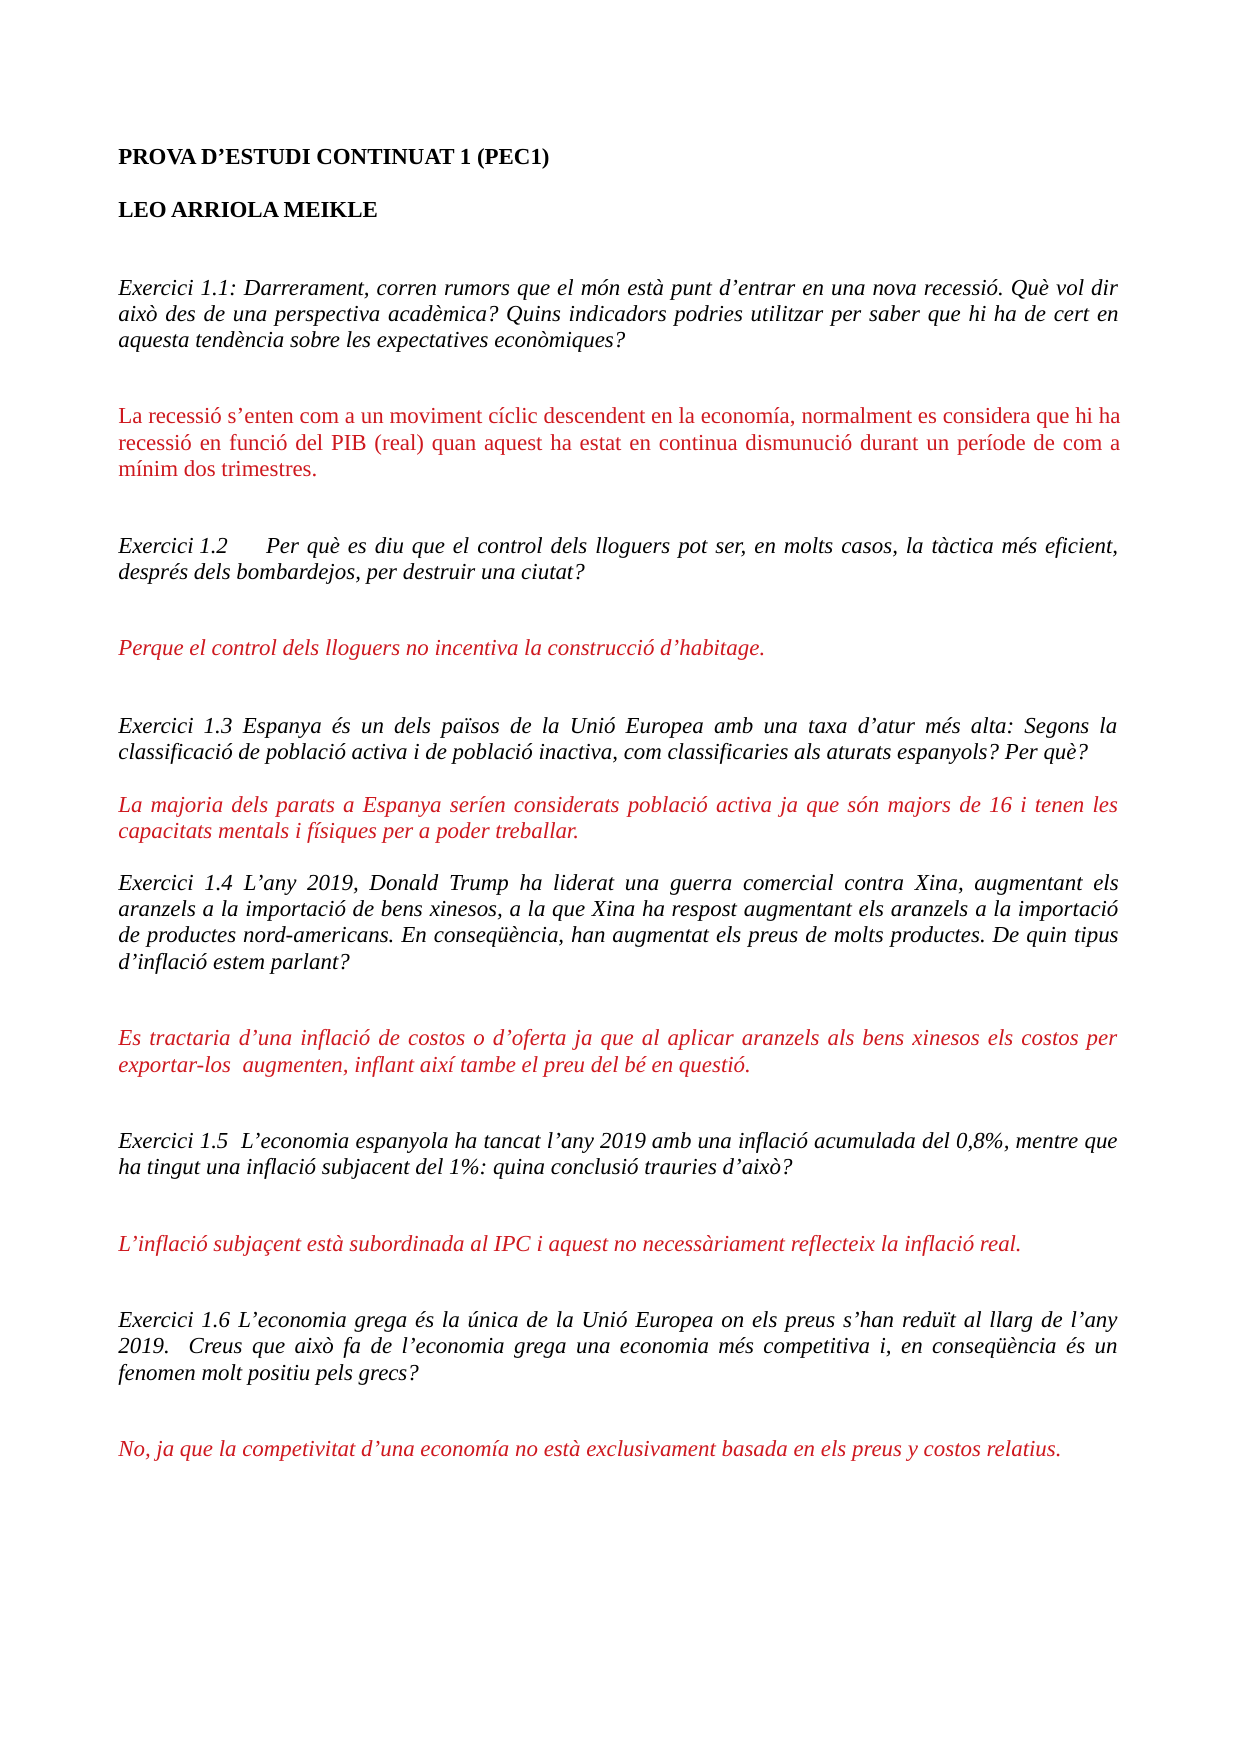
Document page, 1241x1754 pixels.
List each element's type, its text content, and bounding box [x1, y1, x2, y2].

text L’inflació subjaçent està subordinada al IPC i aquest no necessàriament reflecteix la inflació real. [118, 1230, 1122, 1256]
text Exercici 1.4 L’any 2019, Donald Trump ha liderat una guerra comercial contra Xina, augmentant els aranzels a la importació de bens xinesos, a la que Xina ha respost augmentant els aranzels a la importació de productes nord-americans. En conseqüència, han augmentat els preus de molts productes. De quin tipus d’inflació estem parlant? [118, 869, 1122, 974]
text Exercici 1.2 Per què es diu que el control dels lloguers pot ser, en molts casos, la tàctica més eficient, després dels bombardejos, per destruir una ciutat? [118, 532, 1122, 584]
text Es tractaria d’una inflació de costos o d’oferta ja que al aplicar aranzels als bens xinesos els costos per exportar-los augmenten, inflant així tambe el preu del bé en questió. [118, 1024, 1122, 1077]
text La majoria dels parats a Espanya seríen considerats població activa ja que són majors de 16 i tenen les capacitats mentals i físiques per a poder treballar. [118, 791, 1122, 844]
text Exercici 1.3 Espanya és un dels països de la Unió Europea amb una taxa d’atur més alta: Segons la classificació de població activa i de població inactiva, com classificaries als aturats espanyols? Per què? [118, 712, 1122, 765]
text Exercici 1.6 L’economia grega és la única de la Unió Europea on els preus s’han reduït al llarg de l’any 2019. Creus que això fa de l’economia grega una economia més competitiva i, en conseqüència és un fenomen molt positiu pels grecs? [118, 1306, 1122, 1385]
text LEO ARRIOLA MEIKLE [118, 196, 1122, 222]
text Exercici 1.1: Darrerament, corren rumors que el món està punt d’entrar en una nova recessió. Què vol dir això des de una perspectiva acadèmica? Quins indicadors podries utilitzar per saber que hi ha de cert en aquesta tendència sobre les expectatives econòmiques? [118, 273, 1122, 353]
text Exercici 1.5 L’economia espanyola ha tancat l’any 2019 amb una inflació acumulada del 0,8%, mentre que ha tingut una inflació subjacent del 1%: quina conclusió trauries d’això? [118, 1127, 1122, 1180]
text No, ja que la competivitat d’una economía no està exclusivament basada en els preus y costos relatius. [118, 1435, 1122, 1461]
text PROVA D’ESTUDI CONTINUAT 1 (PEC1) [118, 143, 1122, 169]
text La recessió s’enten com a un moviment cíclic descendent en la economía, normalment es considera que hi ha recessió en funció del PIB (real) quan aquest ha estat en continua dismunució durant un període de com a mínim dos trimestres. [118, 403, 1122, 482]
text Perque el control dels lloguers no incentiva la construcció d’habitage. [118, 634, 1122, 661]
